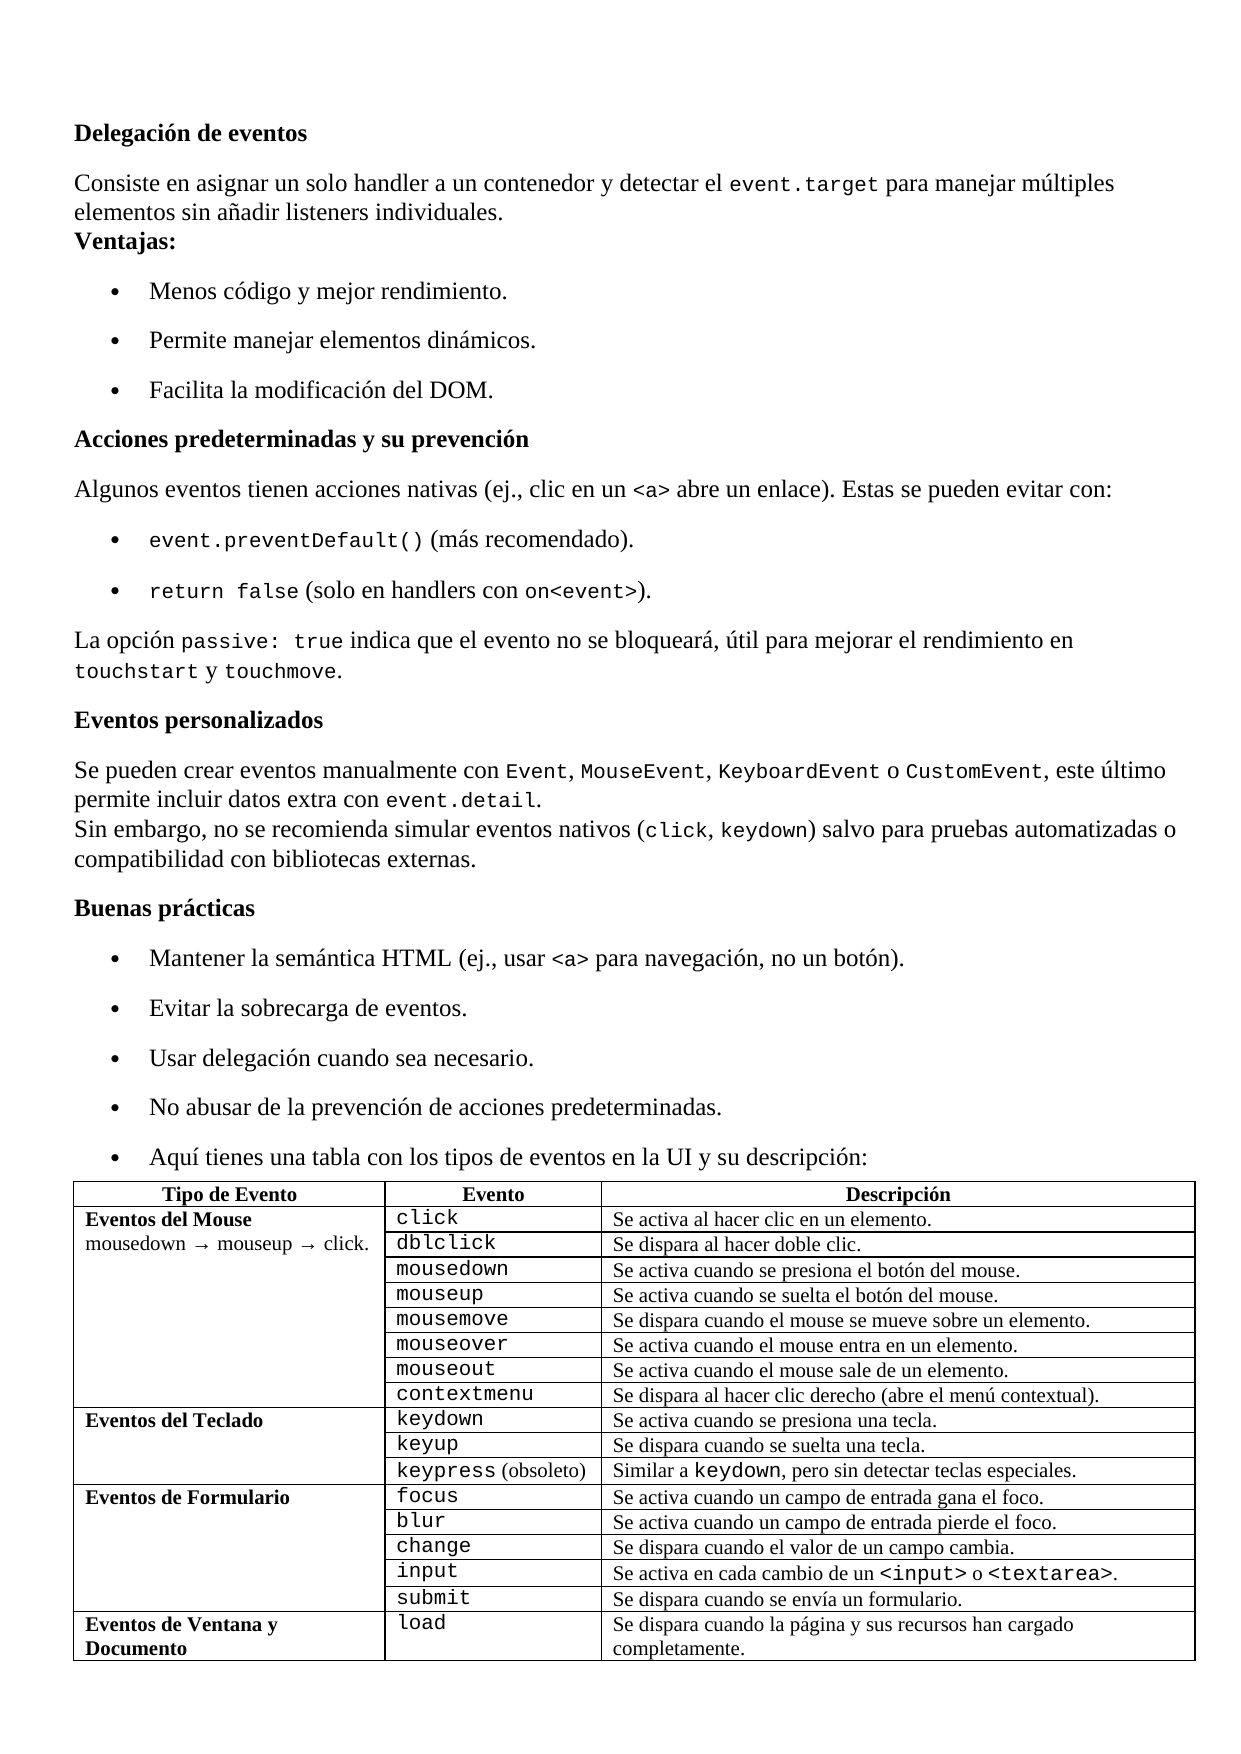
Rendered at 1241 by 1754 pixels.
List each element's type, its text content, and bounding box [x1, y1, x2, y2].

table_cell Eventos del Teclado [74, 1408, 384, 1484]
table_cell Se dispara al hacer doble clic. [602, 1233, 1194, 1256]
subtitle Buenas prácticas [74, 893, 1196, 922]
table_cell mousemove [386, 1308, 601, 1332]
table_cell Se activa cuando el mouse entra en un elemento. [602, 1333, 1194, 1357]
table_cell Se dispara al hacer clic derecho (abre el menú contextual). [602, 1383, 1194, 1407]
list Permite manejar elementos dinámicos. [111, 325, 1196, 354]
table_cell Se dispara cuando el valor de un campo cambia. [602, 1535, 1194, 1559]
table_header Evento [386, 1182, 601, 1206]
table_cell Se activa en cada cambio de un <input> o <textarea>. [602, 1560, 1194, 1586]
list Aquí tienes una tabla con los tipos de eventos en la UI y su descripción: [111, 1142, 1196, 1171]
table_cell contextmenu [386, 1383, 601, 1407]
table_cell mouseout [386, 1358, 601, 1382]
text Algunos eventos tienen acciones nativas (ej., clic en un <a> abre un enlace). Estas se pueden evitar con: [74, 474, 1196, 504]
list Mantener la semántica HTML (ej., usar <a> para navegación, no un botón). [111, 943, 1196, 972]
table_cell Similar a keydown, pero sin detectar teclas especiales. [602, 1458, 1194, 1484]
table_cell blur [386, 1510, 601, 1534]
list event.preventDefault() (más recomendado). [111, 524, 1196, 554]
text Consiste en asignar un solo handler a un contenedor y detectar el event.target para manejar múltiples elementos sin añadir listeners individuales. Ventajas: [74, 168, 1196, 255]
table_cell keydown [386, 1408, 601, 1432]
table_cell keyup [386, 1433, 601, 1457]
table_cell Eventos de Formulario [74, 1485, 384, 1611]
table_header Descripción [602, 1182, 1194, 1206]
table_cell Eventos de Ventana y Documento [74, 1612, 384, 1660]
list Evitar la sobrecarga de eventos. [111, 993, 1196, 1022]
text Se pueden crear eventos manualmente con Event, MouseEvent, KeyboardEvent o CustomEvent, este último permite incluir datos extra con event.detail. Sin embargo, no se recomienda simular eventos nativos (click, keydown) salvo para pruebas automatizadas o compatibilidad con bibliotecas externas. [74, 755, 1196, 872]
table_cell change [386, 1535, 601, 1559]
table_cell Se dispara cuando la página y sus recursos han cargado completamente. [602, 1612, 1194, 1660]
table_cell Se activa cuando se presiona el botón del mouse. [602, 1258, 1194, 1282]
list Usar delegación cuando sea necesario. [111, 1043, 1196, 1072]
table_cell dblclick [386, 1233, 601, 1256]
table_cell Se activa cuando se presiona una tecla. [602, 1408, 1194, 1432]
table_cell Se activa cuando un campo de entrada pierde el foco. [602, 1510, 1194, 1534]
subtitle Acciones predeterminadas y su prevención [74, 424, 1196, 453]
table_cell submit [386, 1587, 601, 1611]
table_cell keypress (obsoleto) [386, 1458, 601, 1484]
table_cell Se activa al hacer clic en un elemento. [602, 1207, 1194, 1231]
list No abusar de la prevención de acciones predeterminadas. [111, 1092, 1196, 1121]
list Facilita la modificación del DOM. [111, 375, 1196, 404]
text La opción passive: true indica que el evento no se bloqueará, útil para mejorar el rendimiento en touchstart y touchmove. [74, 625, 1196, 684]
list return false (solo en handlers con on<event>). [111, 575, 1196, 604]
table_cell mousedown [386, 1258, 601, 1282]
table_cell Eventos del Mouse mousedown → mouseup → click. [74, 1207, 384, 1407]
list Menos código y mejor rendimiento. [111, 276, 1196, 304]
table_cell mouseover [386, 1333, 601, 1357]
table_cell Se activa cuando un campo de entrada gana el foco. [602, 1485, 1194, 1509]
table_cell click [386, 1207, 601, 1231]
subtitle Eventos personalizados [74, 705, 1196, 734]
table_cell focus [386, 1485, 601, 1509]
table_cell Se dispara cuando el mouse se mueve sobre un elemento. [602, 1308, 1194, 1332]
table_cell Se dispara cuando se envía un formulario. [602, 1587, 1194, 1611]
table_cell load [386, 1612, 601, 1660]
table_cell Se activa cuando el mouse sale de un elemento. [602, 1358, 1194, 1382]
table_cell Se dispara cuando se suelta una tecla. [602, 1433, 1194, 1457]
subtitle Delegación de eventos [74, 118, 1196, 147]
table_cell mouseup [386, 1283, 601, 1307]
table_cell input [386, 1560, 601, 1586]
table_cell Se activa cuando se suelta el botón del mouse. [602, 1283, 1194, 1307]
table_header Tipo de Evento [74, 1182, 384, 1206]
